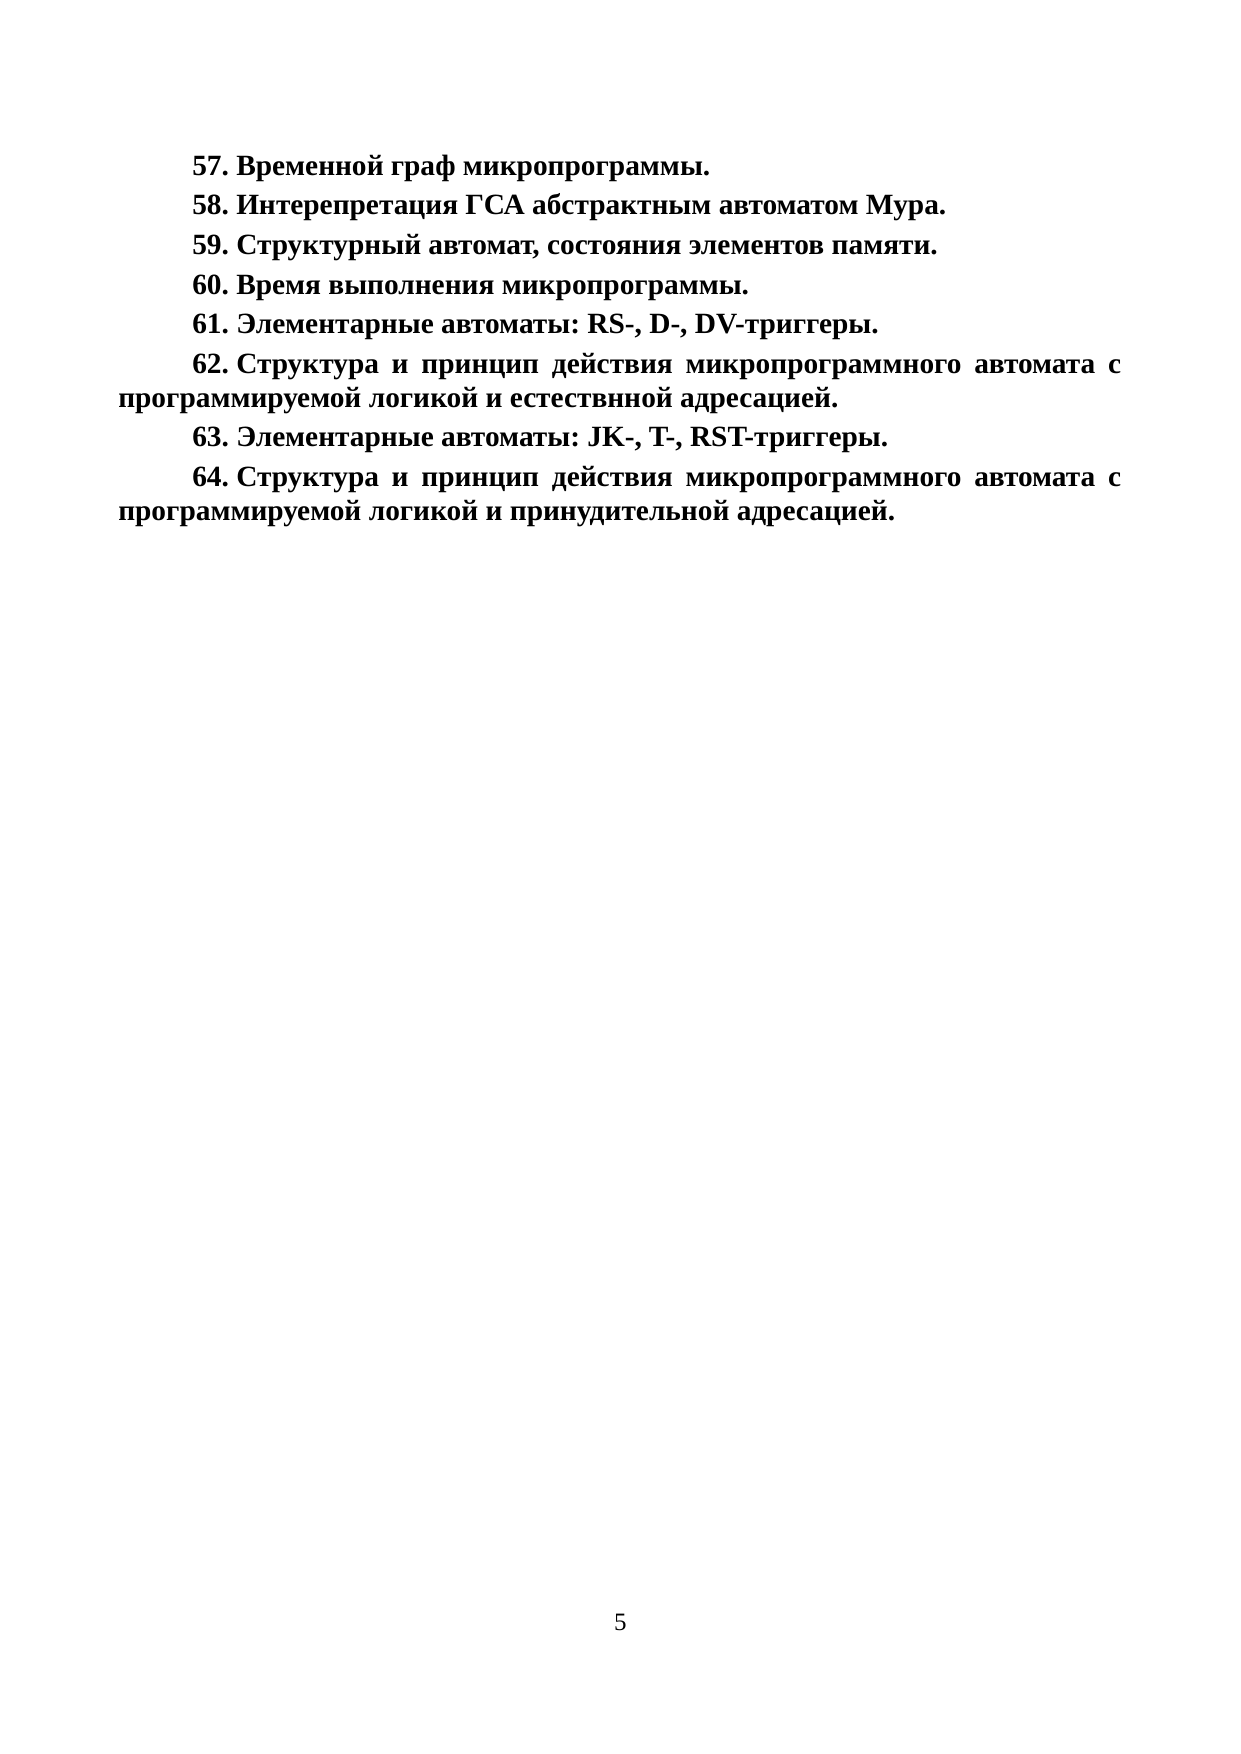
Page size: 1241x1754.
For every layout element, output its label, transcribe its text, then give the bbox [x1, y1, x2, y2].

subtitle Структура и принцип действия микропрограммного автомата с программируемой логикой и естествнной адресацией. [118, 346, 1122, 413]
subtitle Элементарные автоматы: RS-, D-, DV-триггеры. [118, 306, 1122, 340]
subtitle Интерепретация ГСА абстрактным автоматом Мура. [118, 187, 1122, 221]
subtitle Временной граф микропрограммы. [118, 148, 1122, 181]
subtitle Структурный автомат, состояния элементов памяти. [118, 227, 1122, 261]
subtitle Элементарные автоматы: JK-, T-, RST-триггеры. [118, 419, 1122, 453]
subtitle Структура и принцип действия микропрограммного автомата с программируемой логикой и принудительной адресацией. [118, 459, 1122, 527]
subtitle Время выполнения микропрограммы. [118, 267, 1122, 300]
